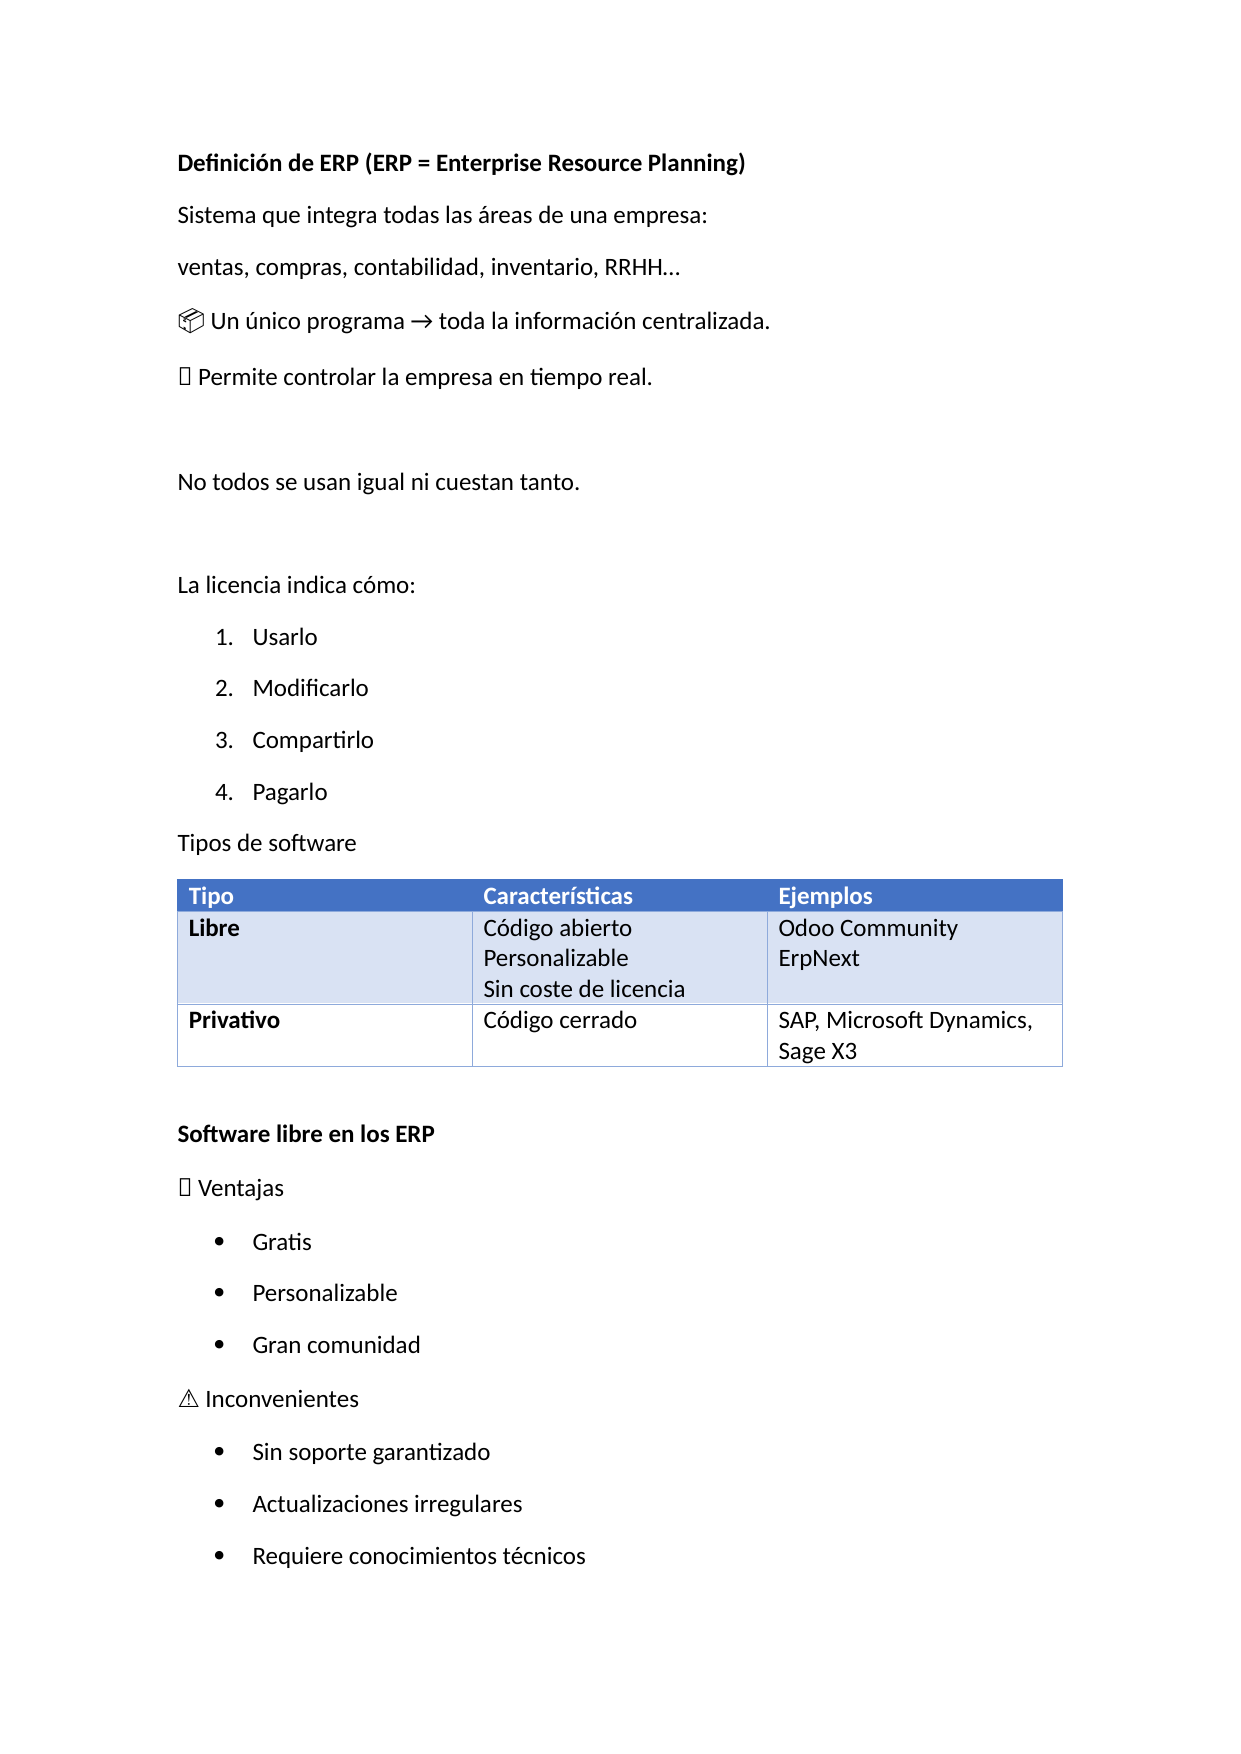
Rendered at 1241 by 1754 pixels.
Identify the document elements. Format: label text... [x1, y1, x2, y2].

table_cell Odoo Community ErpNext [768, 912, 1062, 1003]
text Sistema que integra todas las áreas de una empresa: [177, 199, 1063, 230]
text ventas, compras, contabilidad, inventario, RRHH… [177, 251, 1063, 281]
list Gratis [215, 1226, 1063, 1256]
list Usarlo [215, 621, 1063, 651]
text 📦 Un único programa → toda la información centralizada. [177, 303, 1063, 337]
text No todos se usan igual ni cuestan tanto. [177, 466, 1063, 496]
list Actualizaciones irregulares [215, 1488, 1063, 1519]
text Tipos de software [177, 828, 1063, 858]
text ⚠️ Inconvenientes [177, 1381, 1063, 1415]
list Modificarlo [215, 673, 1063, 703]
text Software libre en los ERP [177, 1118, 1063, 1149]
table_cell SAP, Microsoft Dynamics, Sage X3 [768, 1005, 1062, 1066]
list Sin soporte garantizado [215, 1437, 1063, 1467]
text 🧭 Permite controlar la empresa en tiempo real. [177, 358, 1063, 392]
list Compartirlo [215, 724, 1063, 755]
table_cell Libre [178, 912, 472, 1003]
table_header Ejemplos [767, 880, 1062, 911]
list Personalizable [215, 1277, 1063, 1308]
table_header Tipo [178, 880, 472, 911]
text Definición de ERP (ERP = Enterprise Resource Planning) [177, 148, 1063, 178]
table_cell Código cerrado [473, 1005, 767, 1066]
table_cell Código abierto Personalizable Sin coste de licencia [473, 912, 767, 1003]
text La licencia indica cómo: [177, 569, 1063, 600]
list Gran comunidad [215, 1329, 1063, 1359]
table_header Características [472, 880, 767, 911]
table_cell Privativo [178, 1005, 472, 1066]
list Pagarlo [215, 776, 1063, 806]
list Requiere conocimientos técnicos [215, 1540, 1063, 1570]
text ✅ Ventajas [177, 1170, 1063, 1204]
